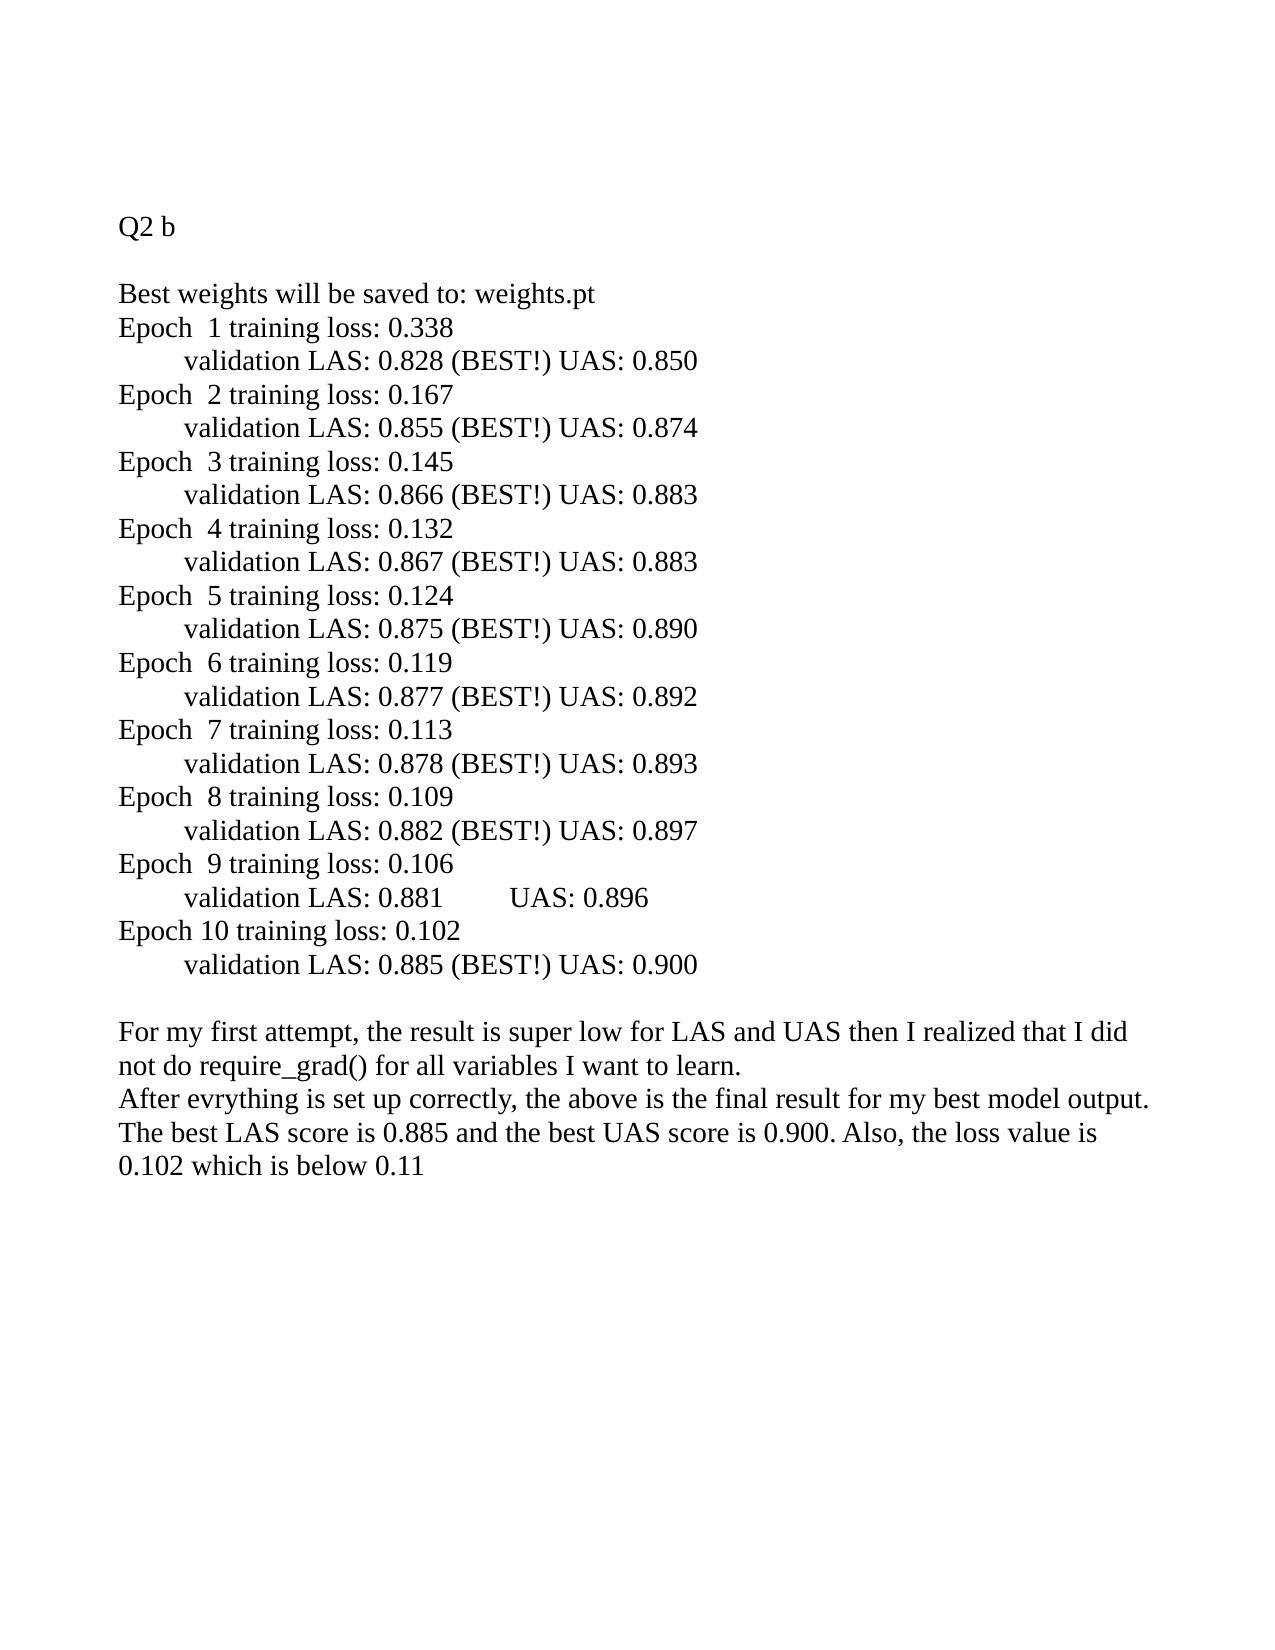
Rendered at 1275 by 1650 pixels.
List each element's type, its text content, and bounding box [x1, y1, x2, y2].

text Epoch 1 training loss: 0.338 [118, 310, 1157, 343]
text Epoch 7 training loss: 0.113 [118, 712, 1157, 746]
text validation LAS: 0.881 UAS: 0.896 [118, 880, 1157, 913]
text For my first attempt, the result is super low for LAS and UAS then I realized that I did not do require_grad() for all variables I want to learn. [118, 1014, 1157, 1081]
text Epoch 8 training loss: 0.109 [118, 779, 1157, 813]
text Epoch 3 training loss: 0.145 [118, 444, 1157, 477]
text validation LAS: 0.882 (BEST!) UAS: 0.897 [118, 813, 1157, 846]
text validation LAS: 0.855 (BEST!) UAS: 0.874 [118, 410, 1157, 444]
text validation LAS: 0.885 (BEST!) UAS: 0.900 [118, 947, 1157, 981]
text Epoch 6 training loss: 0.119 [118, 645, 1157, 679]
text Epoch 9 training loss: 0.106 [118, 846, 1157, 880]
text validation LAS: 0.867 (BEST!) UAS: 0.883 [118, 544, 1157, 578]
text validation LAS: 0.877 (BEST!) UAS: 0.892 [118, 679, 1157, 712]
text validation LAS: 0.828 (BEST!) UAS: 0.850 [118, 343, 1157, 377]
text Epoch 10 training loss: 0.102 [118, 913, 1157, 947]
text validation LAS: 0.866 (BEST!) UAS: 0.883 [118, 477, 1157, 511]
text Epoch 2 training loss: 0.167 [118, 377, 1157, 410]
text Q2 b [118, 209, 1157, 243]
text After evrything is set up correctly, the above is the final result for my best model output. The best LAS score is 0.885 and the best UAS score is 0.900. Also, the loss value is 0.102 which is below 0.11 [118, 1081, 1157, 1182]
text Epoch 5 training loss: 0.124 [118, 578, 1157, 612]
text Epoch 4 training loss: 0.132 [118, 511, 1157, 544]
text validation LAS: 0.875 (BEST!) UAS: 0.890 [118, 612, 1157, 645]
text validation LAS: 0.878 (BEST!) UAS: 0.893 [118, 746, 1157, 779]
text Best weights will be saved to: weights.pt [118, 276, 1157, 310]
